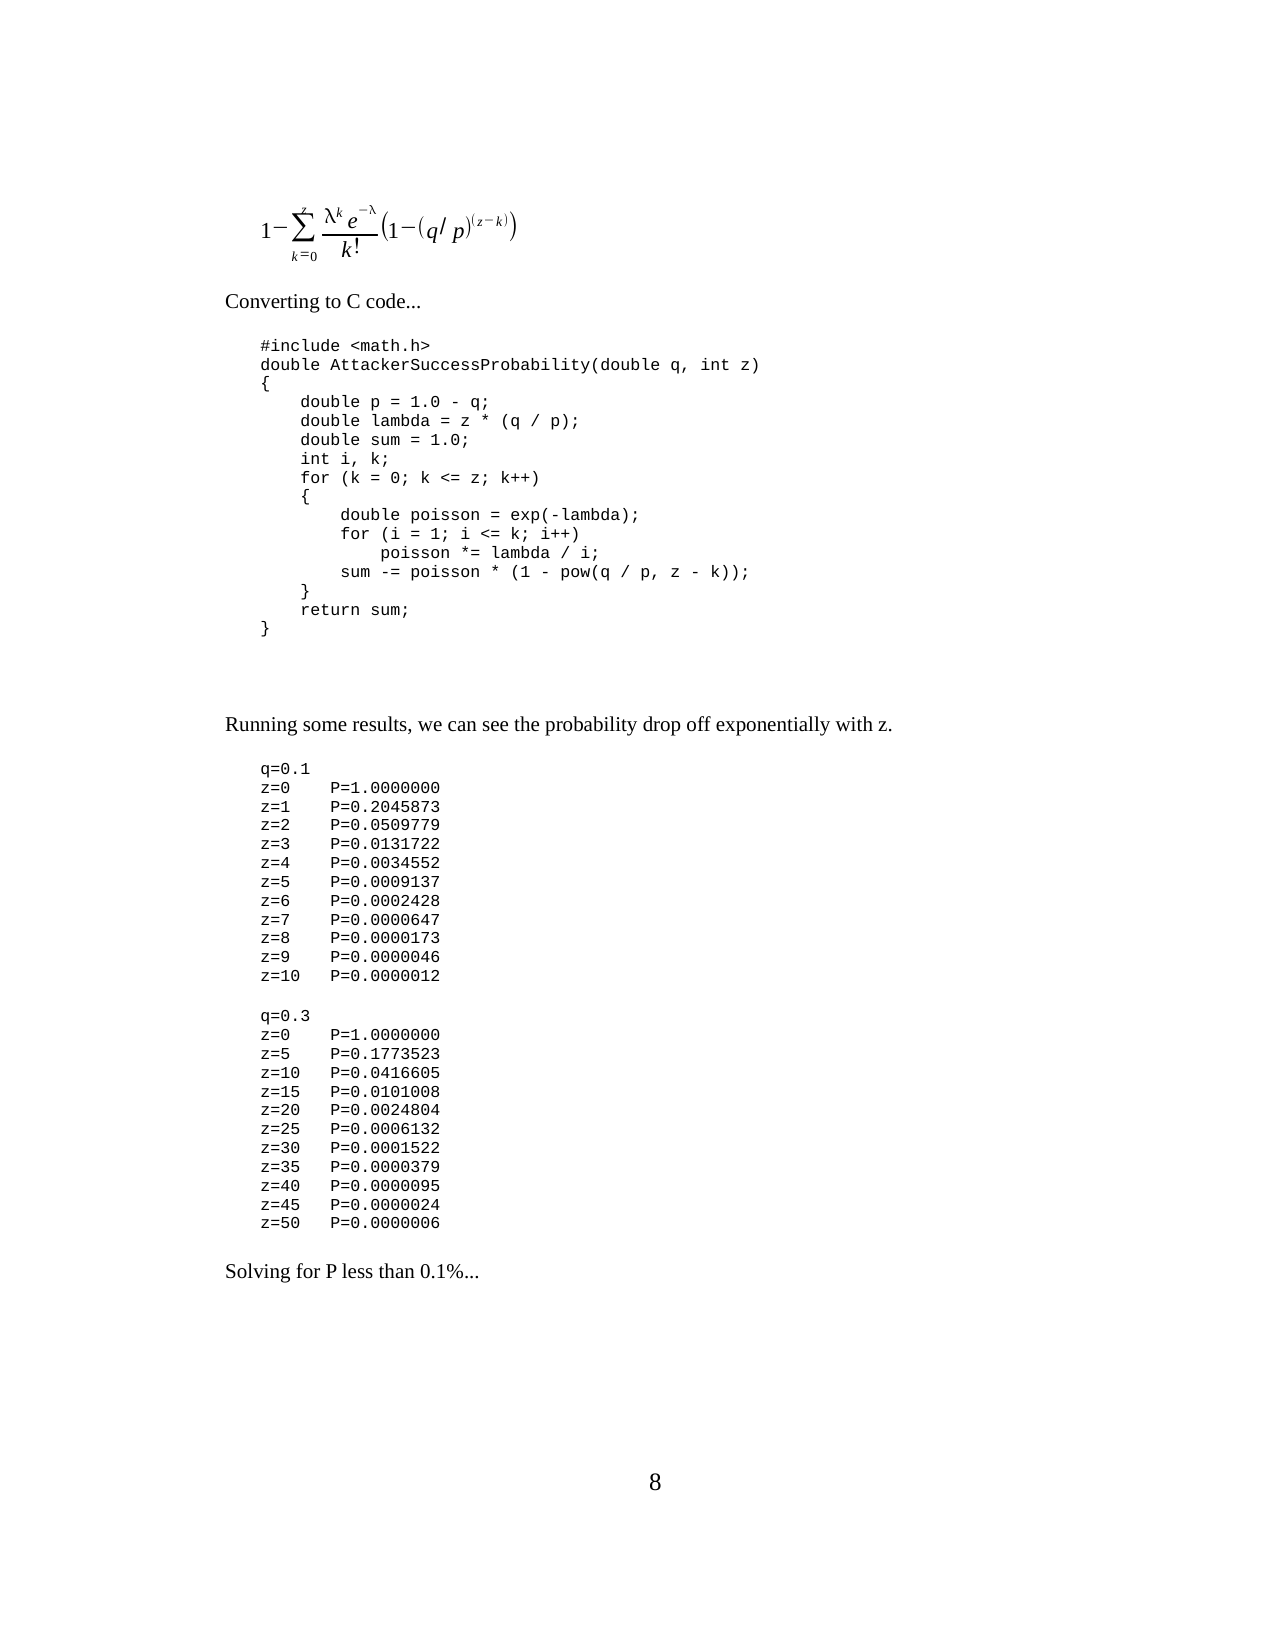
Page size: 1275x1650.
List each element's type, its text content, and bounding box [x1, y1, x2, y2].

text Converting to C code... [225, 288, 1050, 313]
text Solving for P less than 0.1%... [225, 1258, 1050, 1283]
text Running some results, we can see the probability drop off exponentially with z. [225, 712, 1050, 736]
